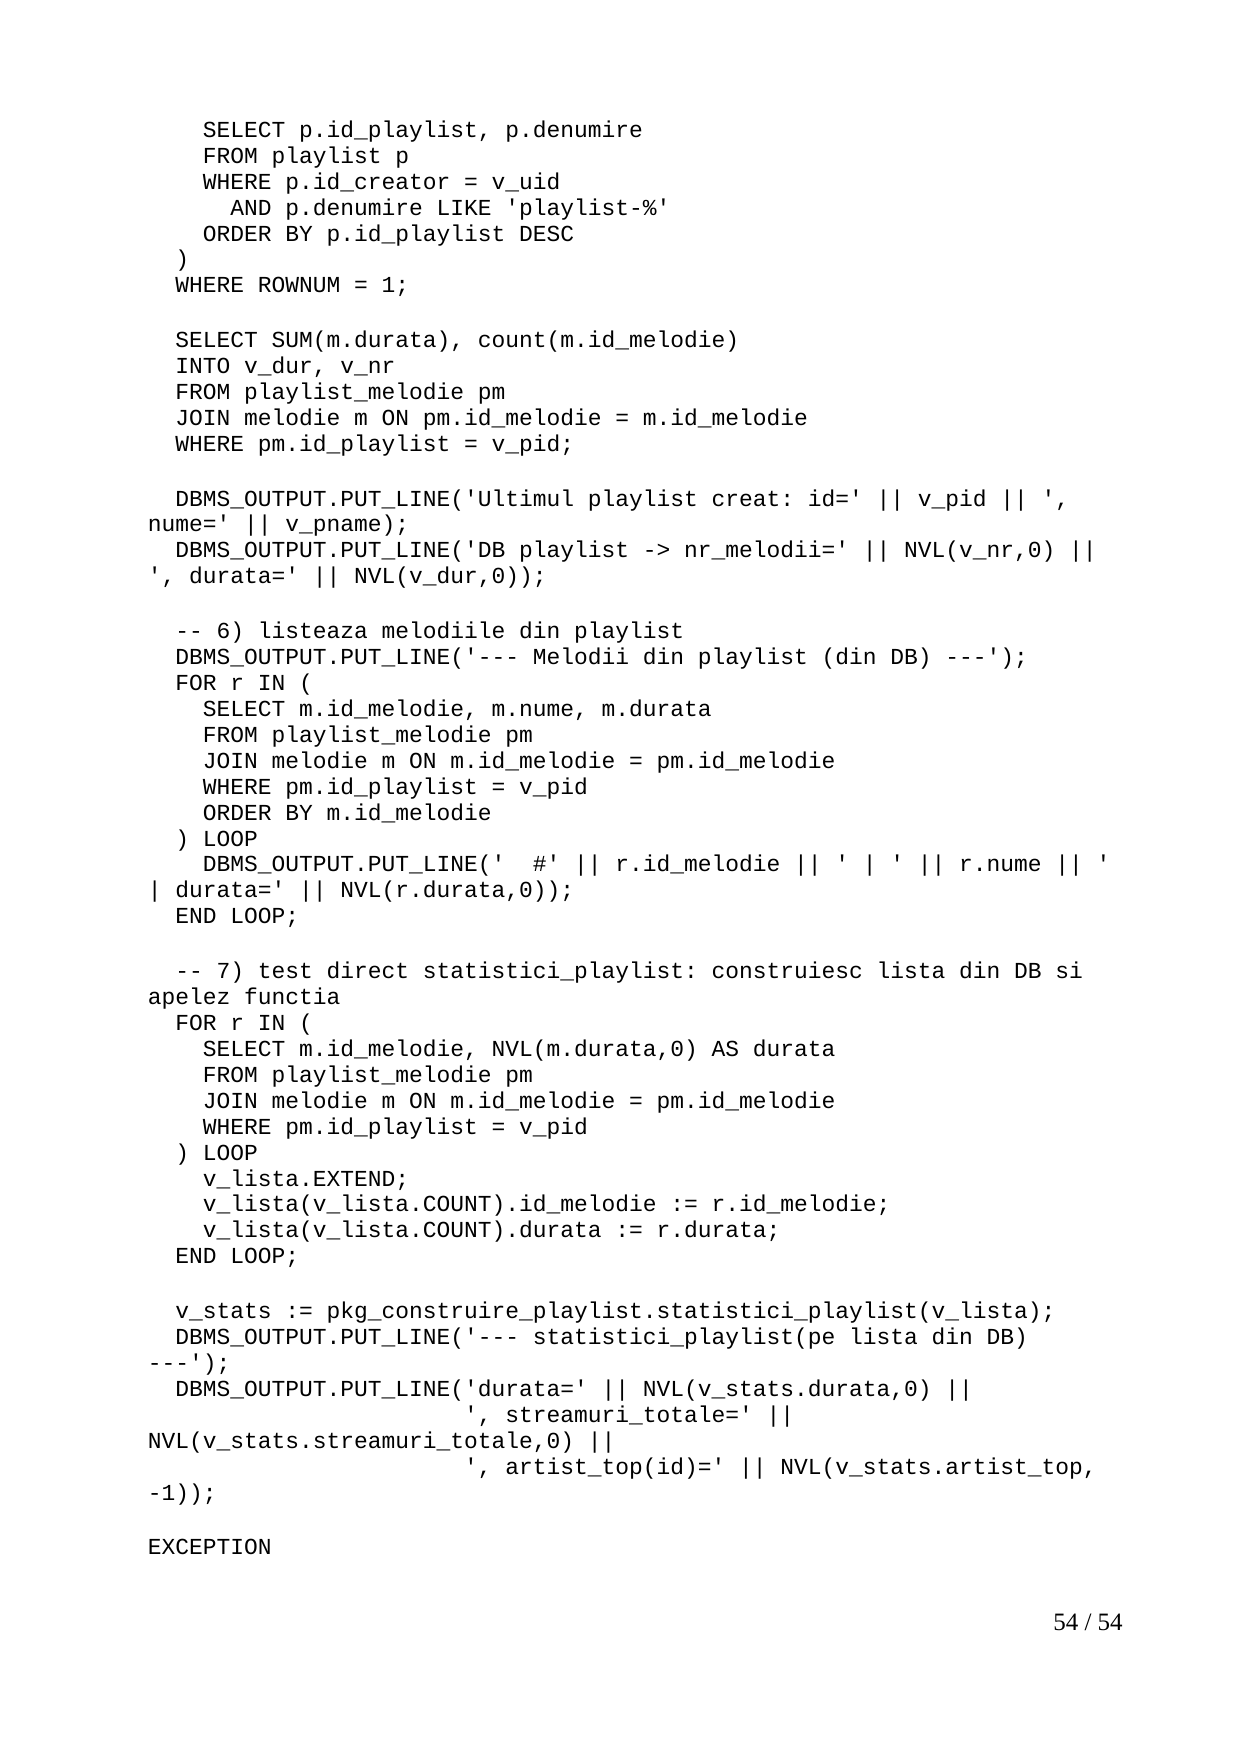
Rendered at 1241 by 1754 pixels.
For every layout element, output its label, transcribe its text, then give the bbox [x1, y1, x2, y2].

text SELECT p.id_playlist, p.denumire [148, 118, 1122, 144]
text SELECT m.id_melodie, NVL(m.durata,0) AS durata [148, 1037, 1122, 1063]
text FROM playlist_melodie pm [148, 1063, 1122, 1089]
text FROM playlist_melodie pm [148, 723, 1122, 749]
text DBMS_OUTPUT.PUT_LINE('durata=' || NVL(v_stats.durata,0) || [148, 1377, 1122, 1403]
text JOIN melodie m ON m.id_melodie = pm.id_melodie [148, 749, 1122, 775]
text ) LOOP [148, 1141, 1122, 1167]
text EXCEPTION [148, 1536, 1122, 1562]
text ) LOOP [148, 827, 1122, 853]
text v_lista(v_lista.COUNT).id_melodie := r.id_melodie; [148, 1193, 1122, 1219]
text v_lista(v_lista.COUNT).durata := r.durata; [148, 1219, 1122, 1245]
text ', artist_top(id)=' || NVL(v_stats.artist_top, -1)); [148, 1455, 1122, 1507]
text ORDER BY p.id_playlist DESC [148, 222, 1122, 248]
text END LOOP; [148, 1245, 1122, 1271]
text WHERE ROWNUM = 1; [148, 274, 1122, 300]
text JOIN melodie m ON pm.id_melodie = m.id_melodie [148, 406, 1122, 432]
text DBMS_OUTPUT.PUT_LINE('--- Melodii din playlist (din DB) ---'); [148, 645, 1122, 671]
text SELECT SUM(m.durata), count(m.id_melodie) [148, 328, 1122, 354]
text AND p.denumire LIKE 'playlist-%' [148, 196, 1122, 222]
text FOR r IN ( [148, 1011, 1122, 1037]
text DBMS_OUTPUT.PUT_LINE('Ultimul playlist creat: id=' || v_pid || ', nume=' || v_pname); [148, 487, 1122, 539]
text SELECT m.id_melodie, m.nume, m.durata [148, 697, 1122, 723]
text DBMS_OUTPUT.PUT_LINE(' #' || r.id_melodie || ' | ' || r.nume || ' | durata=' || NVL(r.durata,0)); [148, 853, 1122, 905]
text END LOOP; [148, 905, 1122, 931]
text FOR r IN ( [148, 671, 1122, 697]
text v_lista.EXTEND; [148, 1167, 1122, 1193]
text JOIN melodie m ON m.id_melodie = pm.id_melodie [148, 1089, 1122, 1115]
text WHERE pm.id_playlist = v_pid [148, 775, 1122, 801]
text WHERE p.id_creator = v_uid [148, 170, 1122, 196]
text DBMS_OUTPUT.PUT_LINE('--- statistici_playlist(pe lista din DB) ---'); [148, 1325, 1122, 1377]
text INTO v_dur, v_nr [148, 354, 1122, 380]
text ORDER BY m.id_melodie [148, 801, 1122, 827]
text DBMS_OUTPUT.PUT_LINE('DB playlist -> nr_melodii=' || NVL(v_nr,0) || ', durata=' || NVL(v_dur,0)); [148, 539, 1122, 591]
text WHERE pm.id_playlist = v_pid [148, 1115, 1122, 1141]
text ', streamuri_totale=' || NVL(v_stats.streamuri_totale,0) || [148, 1403, 1122, 1455]
text -- 6) listeaza melodiile din playlist [148, 619, 1122, 645]
text ) [148, 248, 1122, 274]
text WHERE pm.id_playlist = v_pid; [148, 432, 1122, 458]
text FROM playlist p [148, 144, 1122, 170]
text FROM playlist_melodie pm [148, 380, 1122, 406]
text v_stats := pkg_construire_playlist.statistici_playlist(v_lista); [148, 1299, 1122, 1325]
text -- 7) test direct statistici_playlist: construiesc lista din DB si apelez functia [148, 959, 1122, 1011]
